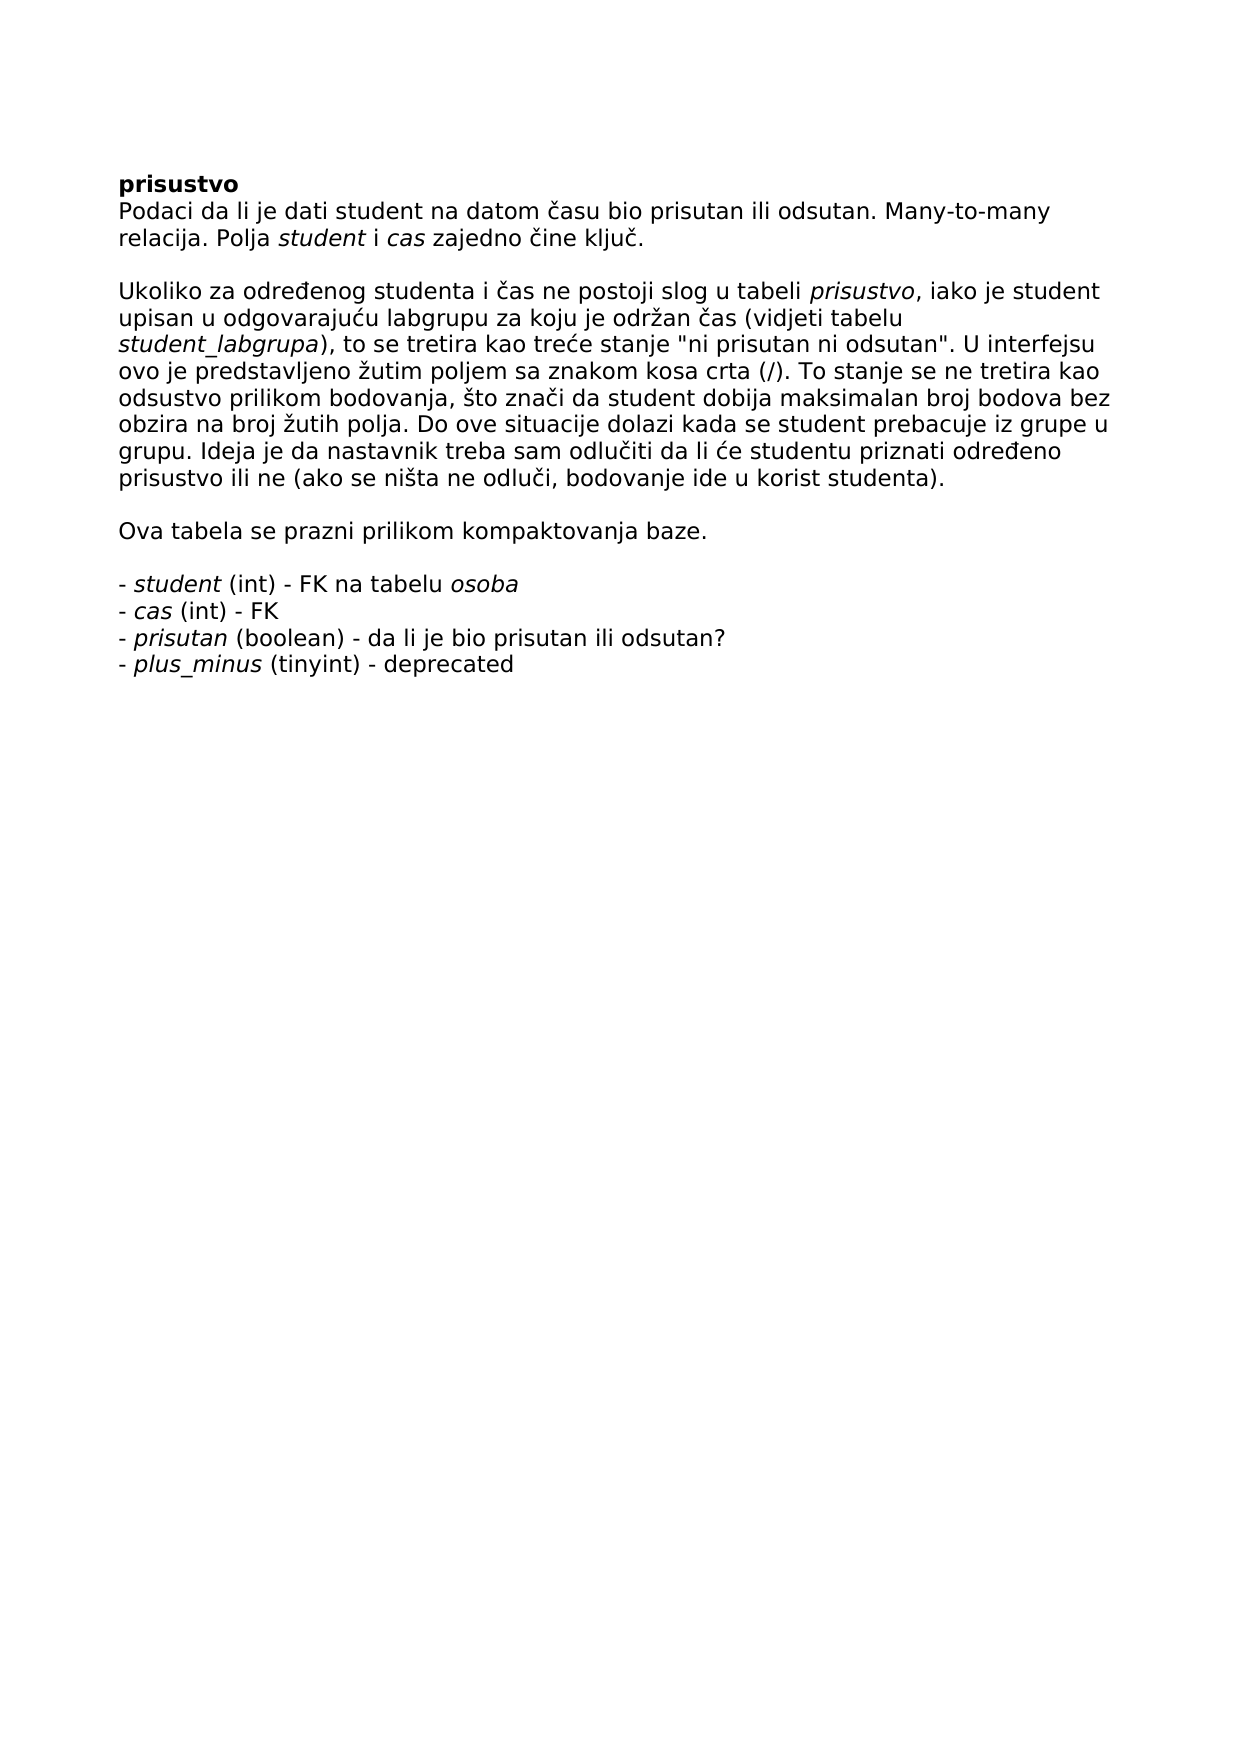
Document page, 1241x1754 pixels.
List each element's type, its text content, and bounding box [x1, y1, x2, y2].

text - cas (int) - FK [118, 598, 1122, 625]
text - plus_minus (tinyint) - deprecated [118, 651, 1122, 678]
text Ukoliko za određenog studenta i čas ne postoji slog u tabeli prisustvo, iako je student upisan u odgovarajuću labgrupu za koju je održan čas (vidjeti tabelu student_labgrupa), to se tretira kao treće stanje "ni prisutan ni odsutan". U interfejsu ovo je predstavljeno žutim poljem sa znakom kosa crta (/). To stanje se ne tretira kao odsustvo prilikom bodovanja, što znači da student dobija maksimalan broj bodova bez obzira na broj žutih polja. Do ove situacije dolazi kada se student prebacuje iz grupe u grupu. Ideja je da nastavnik treba sam odlučiti da li će studentu priznati određeno prisustvo ili ne (ako se ništa ne odluči, bodovanje ide u korist studenta). [118, 278, 1122, 491]
text - prisutan (boolean) - da li je bio prisutan ili odsutan? [118, 625, 1122, 651]
text prisustvo [118, 171, 1122, 198]
text Podaci da li je dati student na datom času bio prisutan ili odsutan. Many-to-many relacija. Polja student i cas zajedno čine ključ. [118, 198, 1122, 251]
text - student (int) - FK na tabelu osoba [118, 571, 1122, 598]
text Ova tabela se prazni prilikom kompaktovanja baze. [118, 518, 1122, 545]
